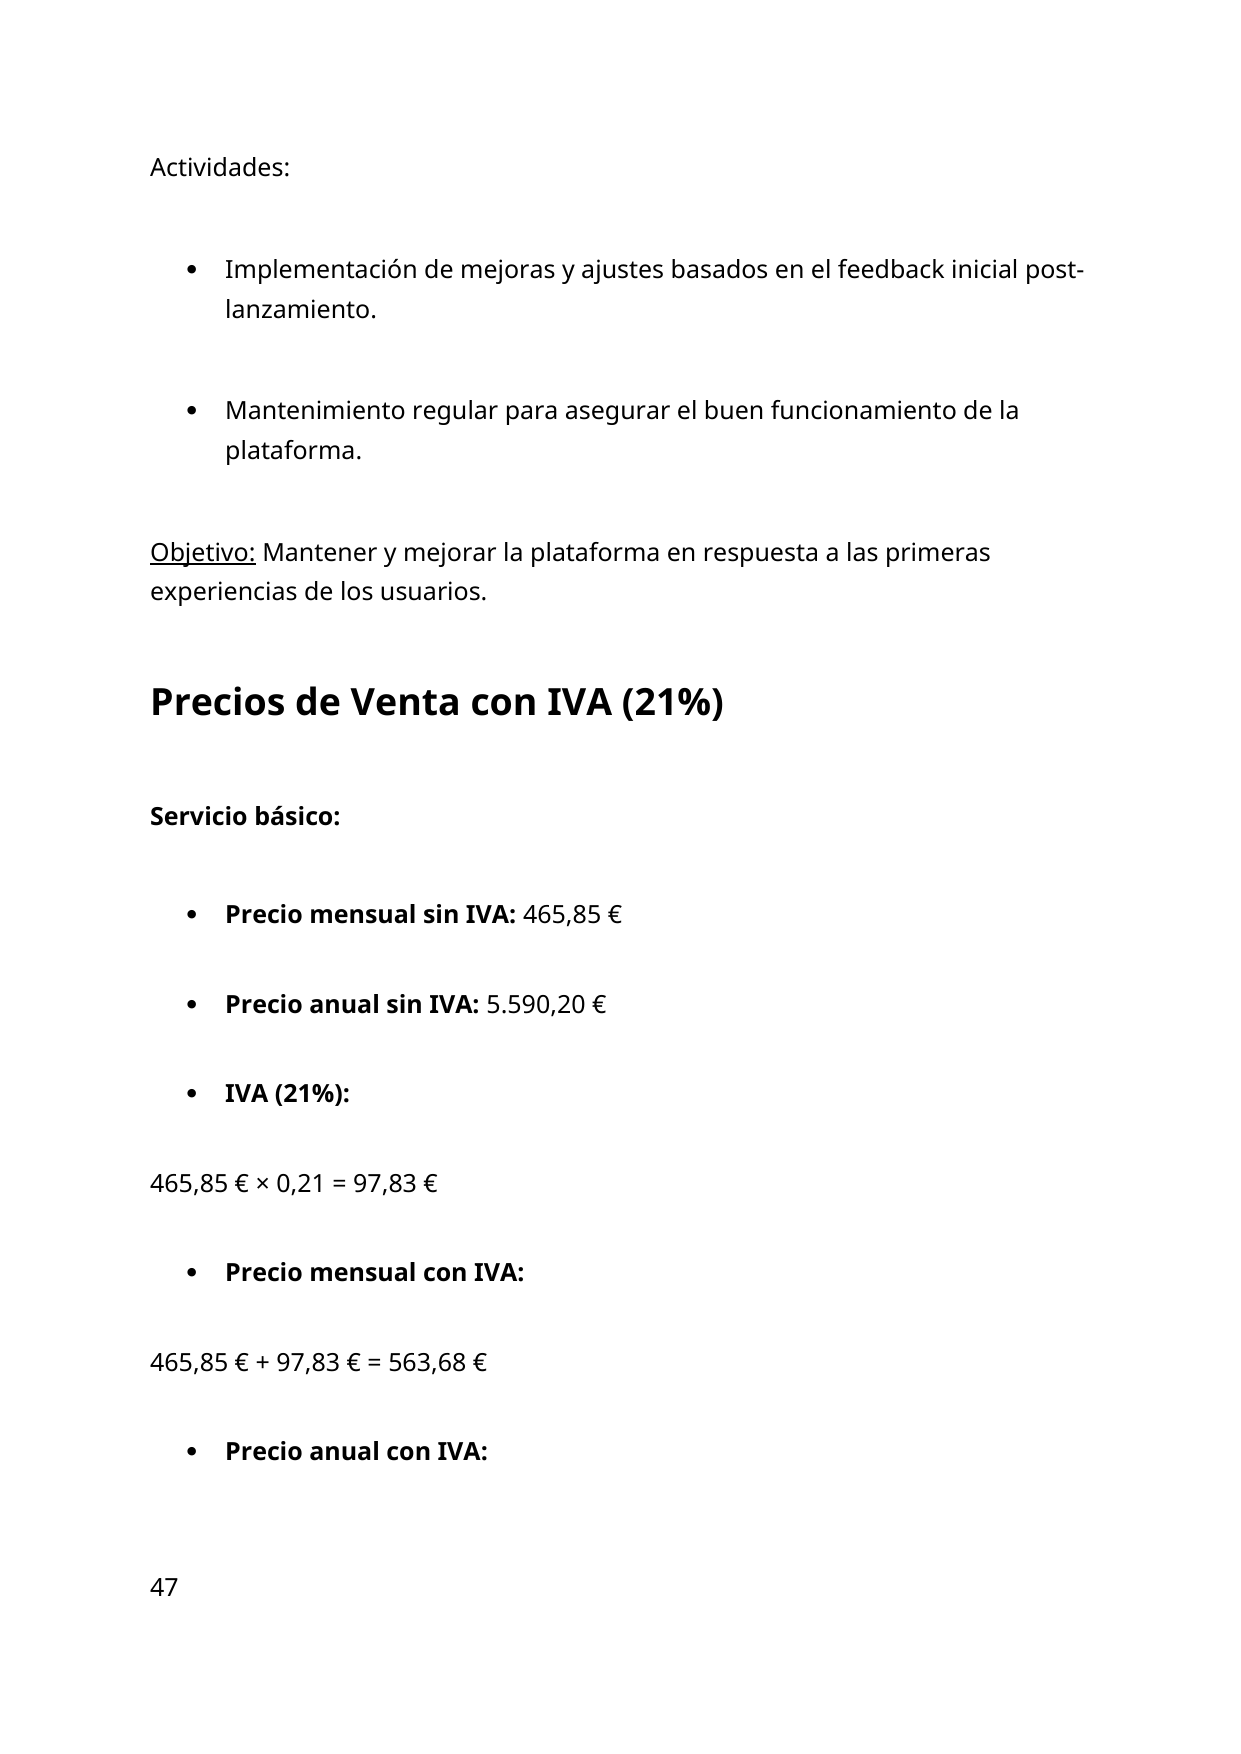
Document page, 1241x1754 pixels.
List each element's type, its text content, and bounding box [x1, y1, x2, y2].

text Objetivo: Mantener y mejorar la plataforma en respuesta a las primeras experiencias de los usuarios. [150, 534, 1090, 608]
list Implementación de mejoras y ajustes basados en el feedback inicial post-lanzamiento. [187, 252, 1090, 325]
subtitle Servicio básico: [150, 799, 1090, 833]
list Precio mensual con IVA: [187, 1255, 1090, 1289]
text Actividades: [150, 150, 1090, 184]
text 465,85 € + 97,83 € = 563,68 € [150, 1344, 1090, 1378]
list IVA (21%): [187, 1076, 1090, 1110]
list Precio mensual sin IVA: 465,85 € [187, 897, 1090, 931]
subtitle Precios de Venta con IVA (21%) [150, 676, 1090, 727]
list Precio anual con IVA: [187, 1434, 1090, 1468]
list Precio anual sin IVA: 5.590,20 € [187, 986, 1090, 1020]
list Mantenimiento regular para asegurar el buen funcionamiento de la plataforma. [187, 393, 1090, 467]
text 465,85 € × 0,21 = 97,83 € [150, 1165, 1090, 1199]
